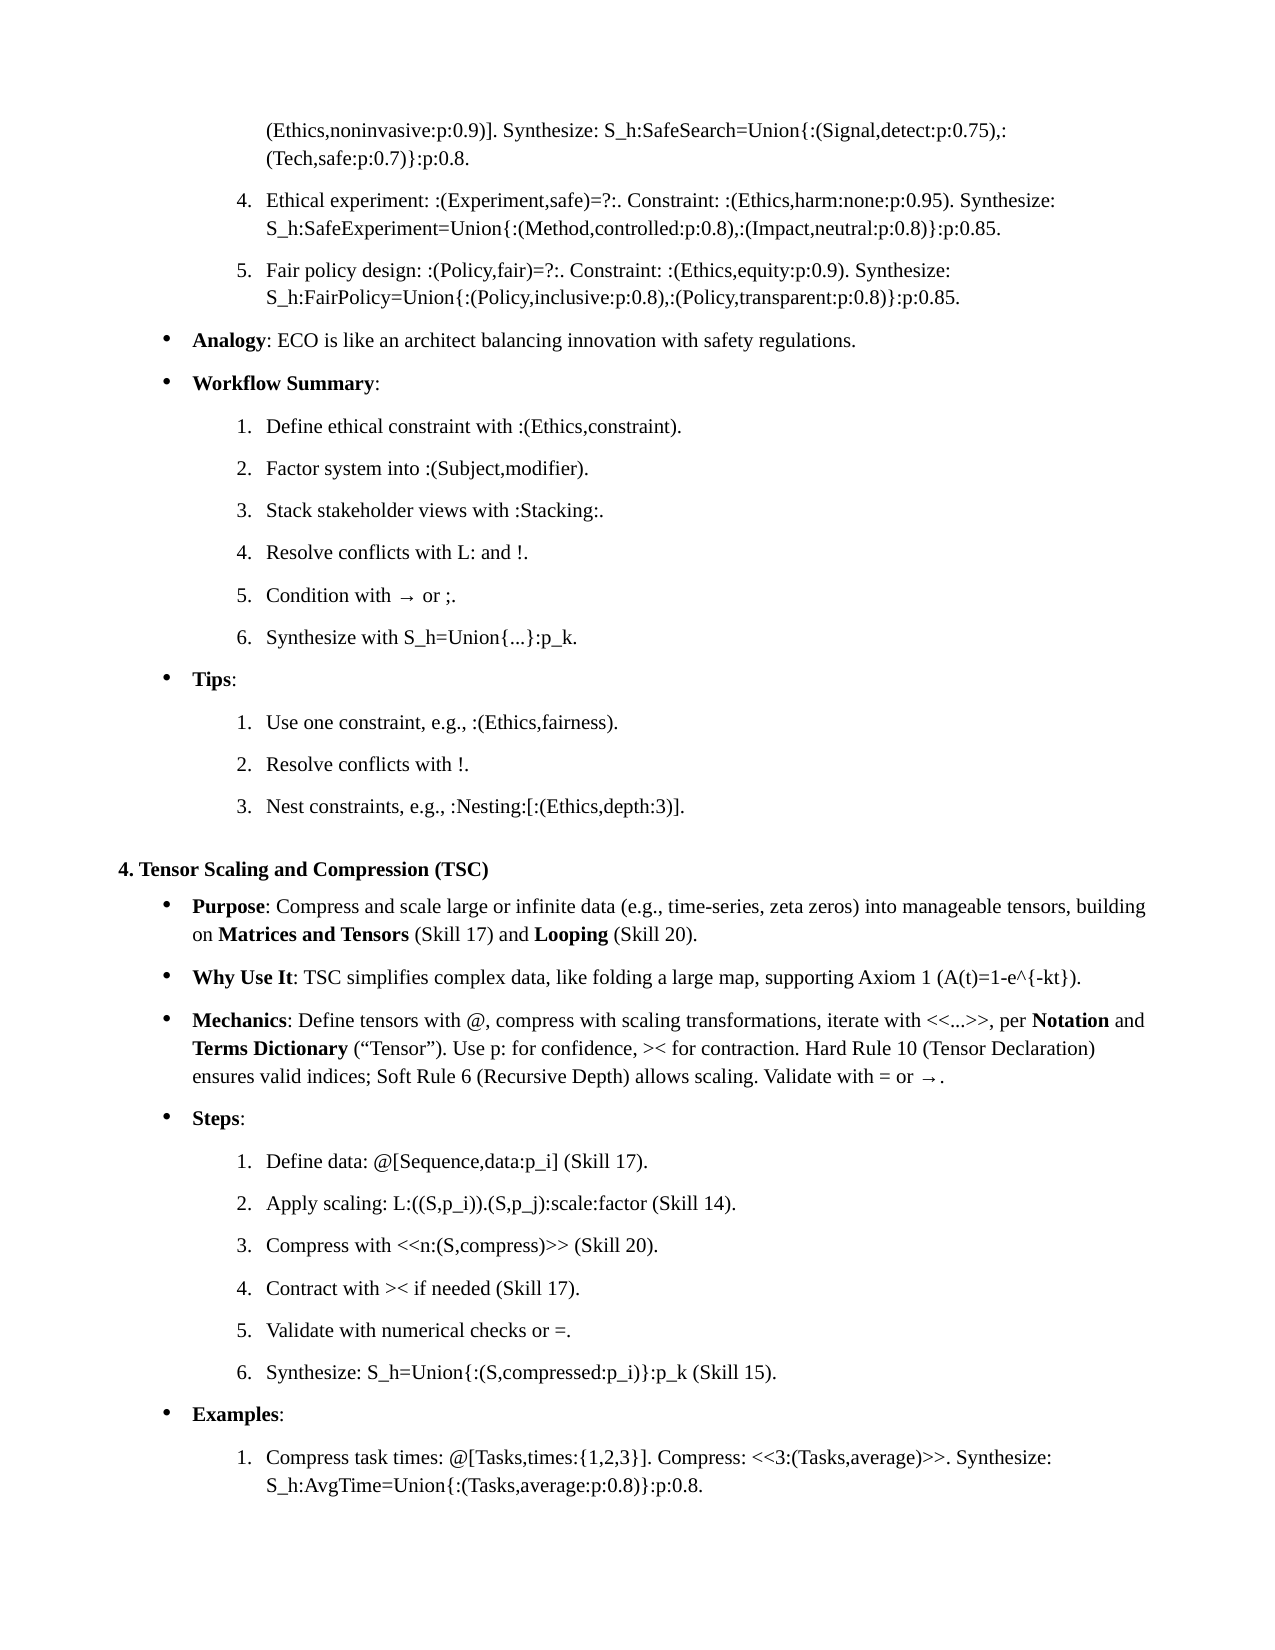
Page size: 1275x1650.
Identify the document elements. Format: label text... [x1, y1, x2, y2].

list Define data: @[Sequence,data:p_i] (Skill 17). [236, 1149, 1157, 1173]
list Compress with <<n:(S,compress)>> (Skill 20). [236, 1233, 1157, 1257]
list Workflow Summary: [162, 371, 1157, 396]
list Tips: [162, 667, 1157, 692]
list Examples: [162, 1402, 1157, 1427]
list Resolve conflicts with !. [236, 752, 1157, 776]
list Purpose: Compress and scale large or infinite data (e.g., time-series, zeta zeros) into manageable tensors, building on Matrices and Tensors (Skill 17) and Looping (Skill 20). [162, 894, 1157, 946]
list Mechanics: Define tensors with @, compress with scaling transformations, iterate with <<...>>, per Notation and Terms Dictionary (“Tensor”). Use p: for confidence, >< for contraction. Hard Rule 10 (Tensor Declaration) ensures valid indices; Soft Rule 6 (Recursive Depth) allows scaling. Validate with = or →. [162, 1008, 1157, 1088]
list Resolve conflicts with L: and !. [236, 540, 1157, 564]
list Apply scaling: L:((S,p_i)).(S,p_j):scale:factor (Skill 14). [236, 1191, 1157, 1215]
list Why Use It: TSC simplifies complex data, like folding a large map, supporting Axiom 1 (A(t)=1-e^{-kt}). [162, 964, 1157, 989]
list Validate with numerical checks or =. [236, 1318, 1157, 1342]
list Synthesize with S_h=Union{...}:p_k. [236, 625, 1157, 649]
list Use one constraint, e.g., :(Ethics,fairness). [236, 710, 1157, 734]
subtitle 4. Tensor Scaling and Compression (TSC) [118, 857, 1157, 881]
list Synthesize: S_h=Union{:(S,compressed:p_i)}:p_k (Skill 15). [236, 1360, 1157, 1384]
list Steps: [162, 1106, 1157, 1131]
list Analogy: ECO is like an architect balancing innovation with safety regulations. [162, 327, 1157, 352]
list (Ethics,noninvasive:p:0.9)]. Synthesize: S_h:SafeSearch=Union{:(Signal,detect:p:0.75),:(Tech,safe:p:0.7)}:p:0.8. [236, 118, 1157, 170]
list Fair policy design: :(Policy,fair)=?:. Constraint: :(Ethics,equity:p:0.9). Synthesize: S_h:FairPolicy=Union{:(Policy,inclusive:p:0.8),:(Policy,transparent:p:0.8)}:p:0.85. [236, 258, 1157, 309]
list Define ethical constraint with :(Ethics,constraint). [236, 414, 1157, 438]
list Factor system into :(Subject,modifier). [236, 456, 1157, 480]
list Contract with >< if needed (Skill 17). [236, 1276, 1157, 1300]
list Nest constraints, e.g., :Nesting:[:(Ethics,depth:3)]. [236, 794, 1157, 818]
list Compress task times: @[Tasks,times:{1,2,3}]. Compress: <<3:(Tasks,average)>>. Synthesize: S_h:AvgTime=Union{:(Tasks,average:p:0.8)}:p:0.8. [236, 1445, 1157, 1497]
list Ethical experiment: :(Experiment,safe)=?:. Constraint: :(Ethics,harm:none:p:0.95). Synthesize: S_h:SafeExperiment=Union{:(Method,controlled:p:0.8),:(Impact,neutral:p:0.8)}:p:0.85. [236, 188, 1157, 239]
list Condition with → or ;. [236, 582, 1157, 607]
list Stack stakeholder views with :Stacking:. [236, 498, 1157, 522]
